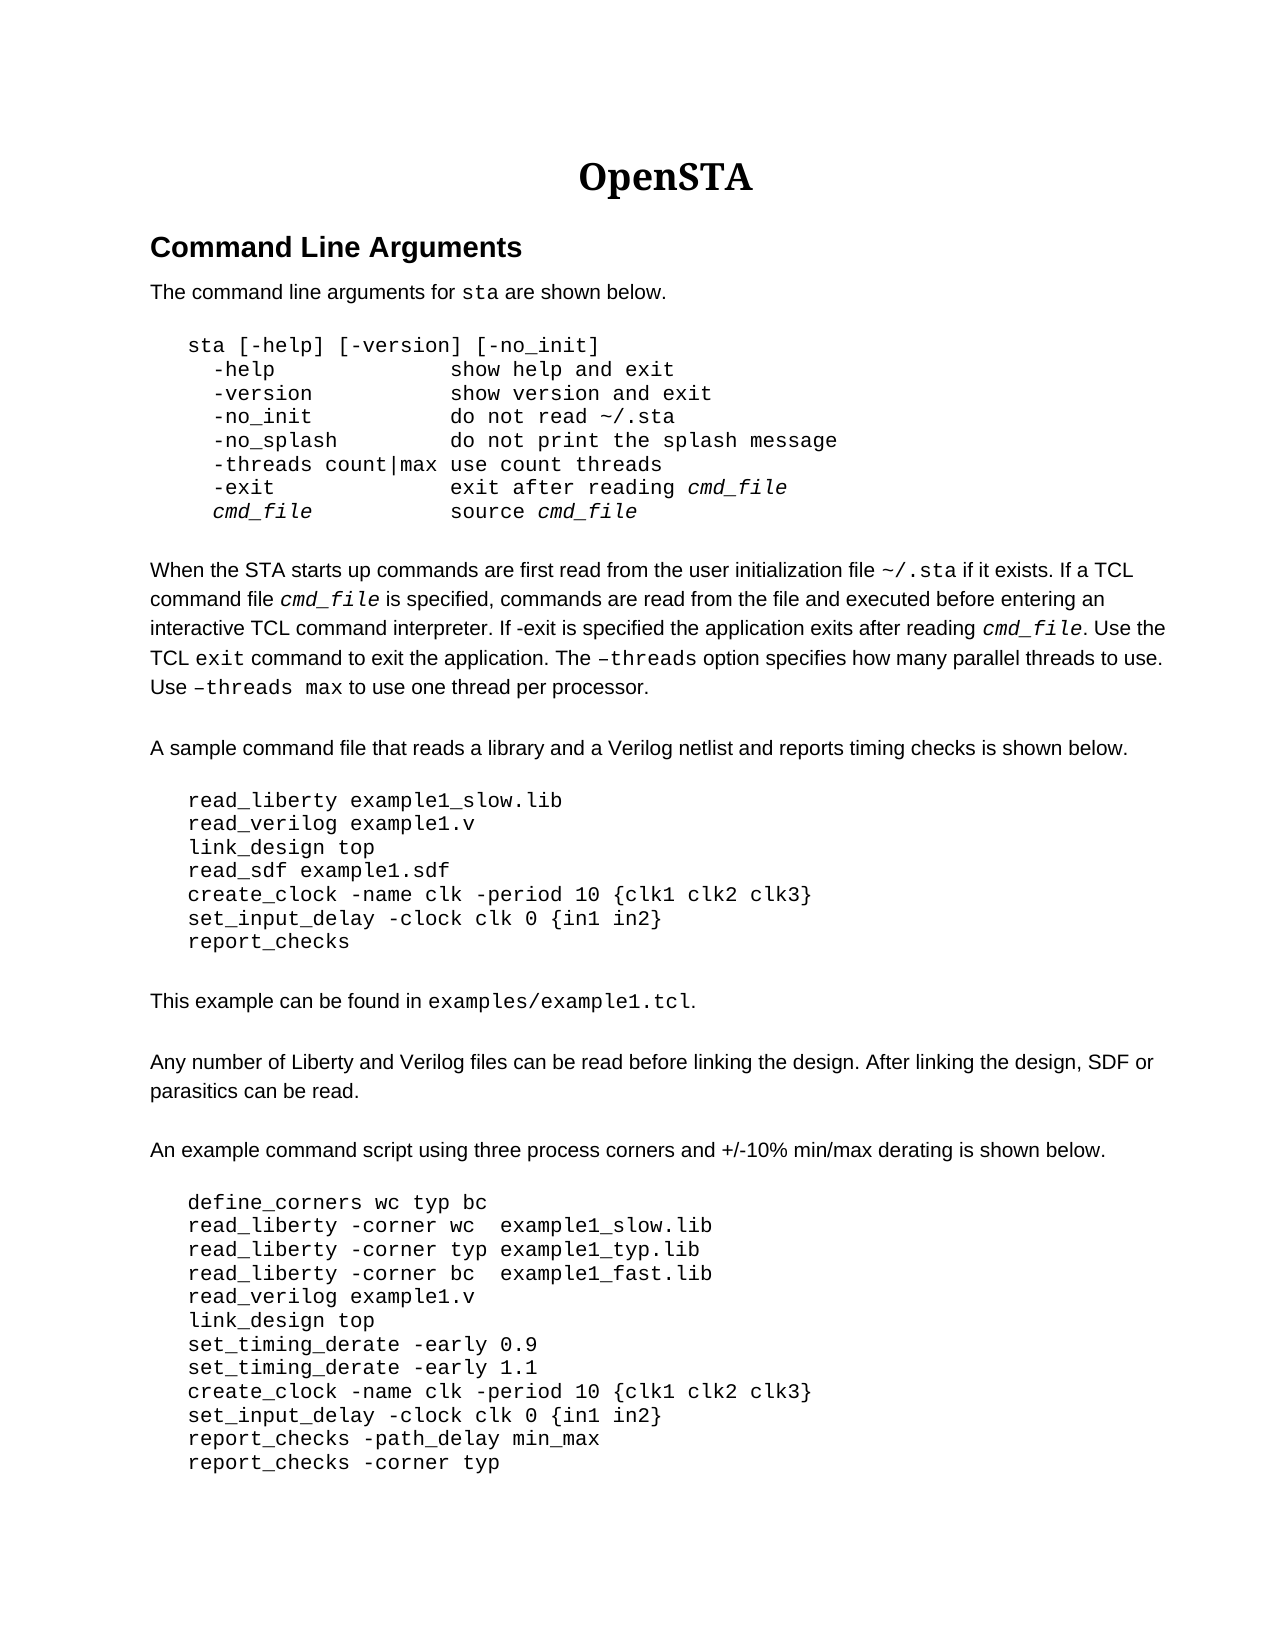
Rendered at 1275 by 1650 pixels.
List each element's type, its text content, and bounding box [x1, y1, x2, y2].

text define_corners wc typ bc read_liberty -corner wc example1_slow.lib read_liberty -corner typ example1_typ.lib read_liberty -corner bc example1_fast.lib read_verilog example1.v link_design top set_timing_derate -early 0.9 set_timing_derate -early 1.1 create_clock -name clk -period 10 {clk1 clk2 clk3} set_input_delay -clock clk 0 {in1 in2} report_checks -path_delay min_max report_checks -corner typ [187, 1192, 1180, 1476]
text The command line arguments for sta are shown below. [150, 276, 1180, 305]
subtitle Command Line Arguments [150, 230, 1180, 264]
text When the STA starts up commands are first read from the user initialization file ~/.sta if it exists. If a TCL command file cmd_file is specified, commands are read from the file and executed before entering an interactive TCL command interpreter. If -exit is specified the application exits after reading cmd_file. Use the TCL exit command to exit the application. The –threads option specifies how many parallel threads to use. Use –threads max to use one thread per processor. [150, 554, 1180, 700]
text An example command script using three process corners and +/-10% min/max derating is shown below. [150, 1133, 1180, 1162]
text sta [-help] [-version] [-no_init] -help show help and exit -version show version and exit -no_init do not read ~/.sta -no_splash do not print the splash message -threads count|max use count threads -exit exit after reading cmd_file cmd_file source cmd_file [187, 335, 1180, 524]
title OpenSTA [150, 150, 1180, 201]
text This example can be found in examples/example1.tcl. [150, 985, 1180, 1014]
text read_liberty example1_slow.lib read_verilog example1.v link_design top read_sdf example1.sdf create_clock -name clk -period 10 {clk1 clk2 clk3} set_input_delay -clock clk 0 {in1 in2} report_checks [187, 789, 1180, 955]
text Any number of Liberty and Verilog files can be read before linking the design. After linking the design, SDF or parasitics can be read. [150, 1044, 1180, 1103]
text A sample command file that reads a library and a Verilog netlist and reports timing checks is shown below. [150, 730, 1180, 759]
